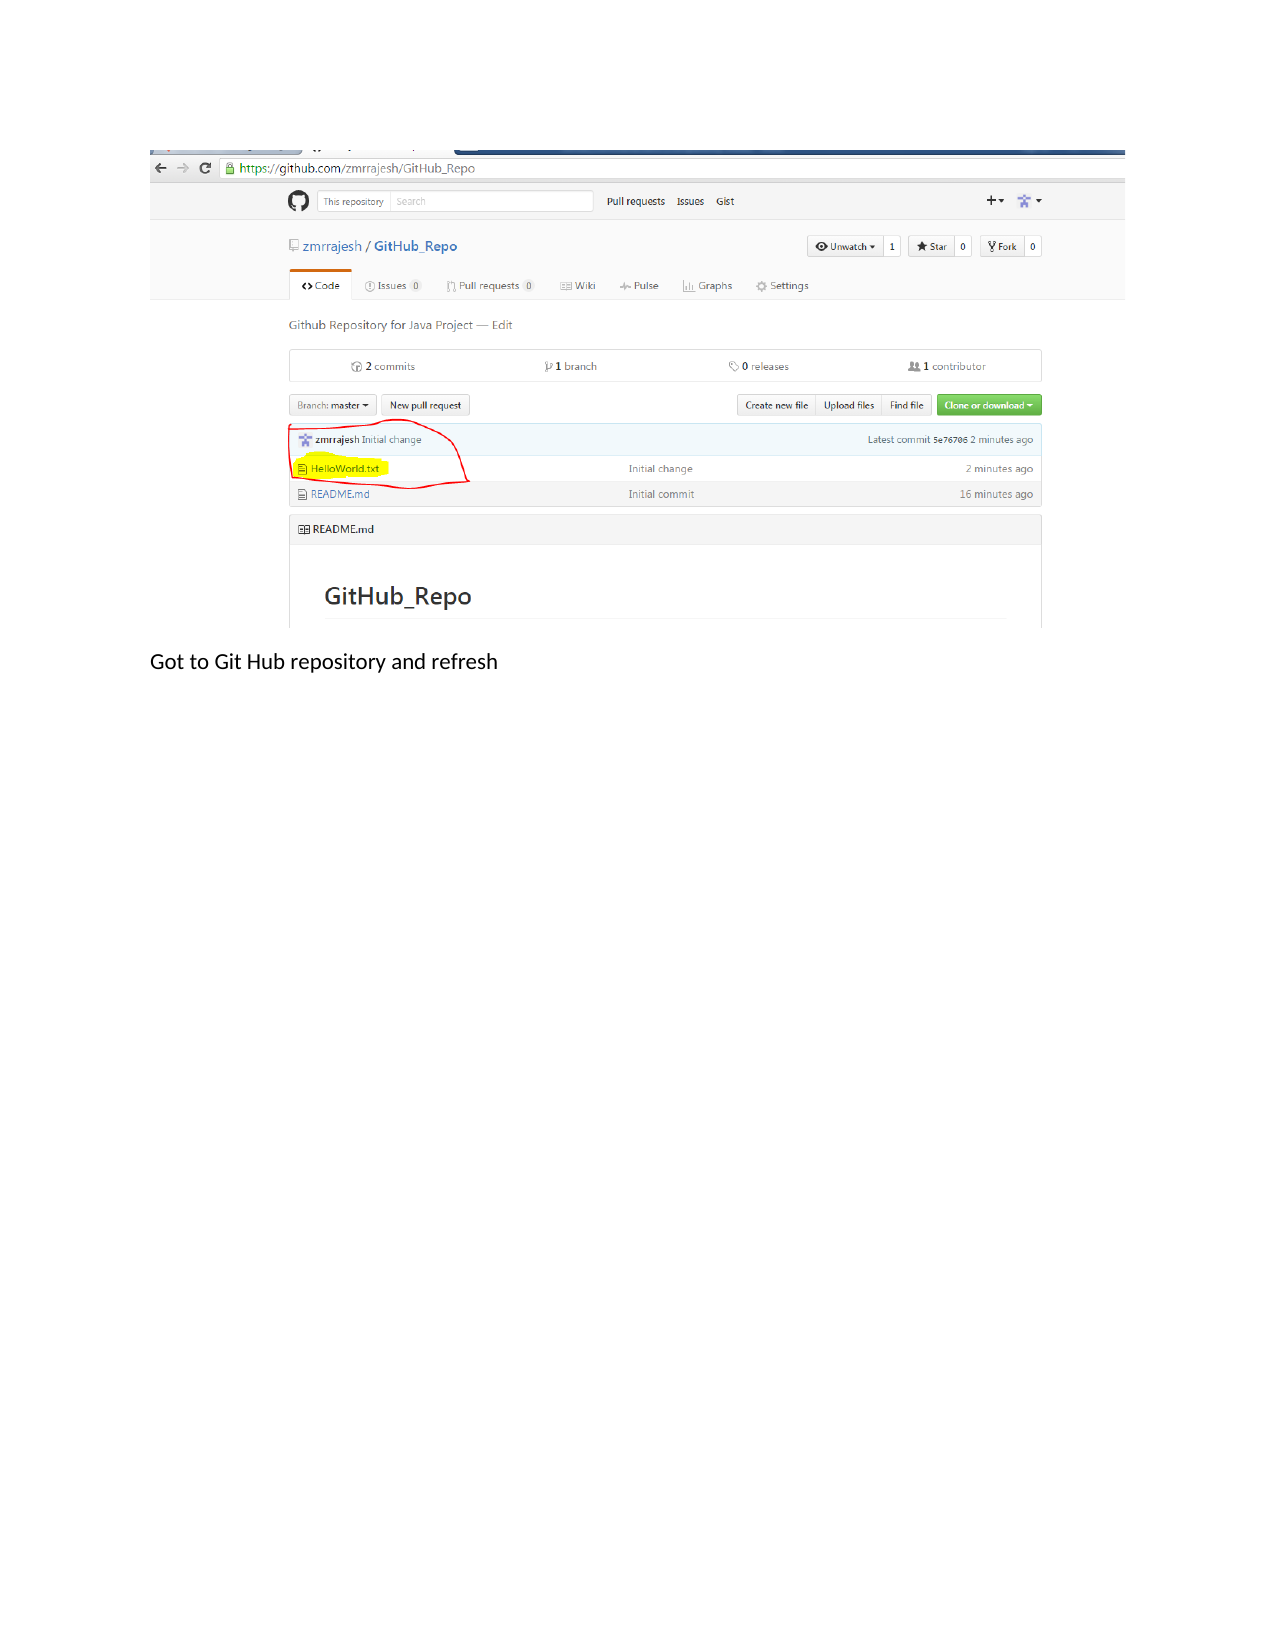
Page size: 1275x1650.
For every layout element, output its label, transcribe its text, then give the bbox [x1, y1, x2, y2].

text Got to Git Hub repository and refresh [150, 647, 1125, 675]
picture [150, 150, 1125, 628]
